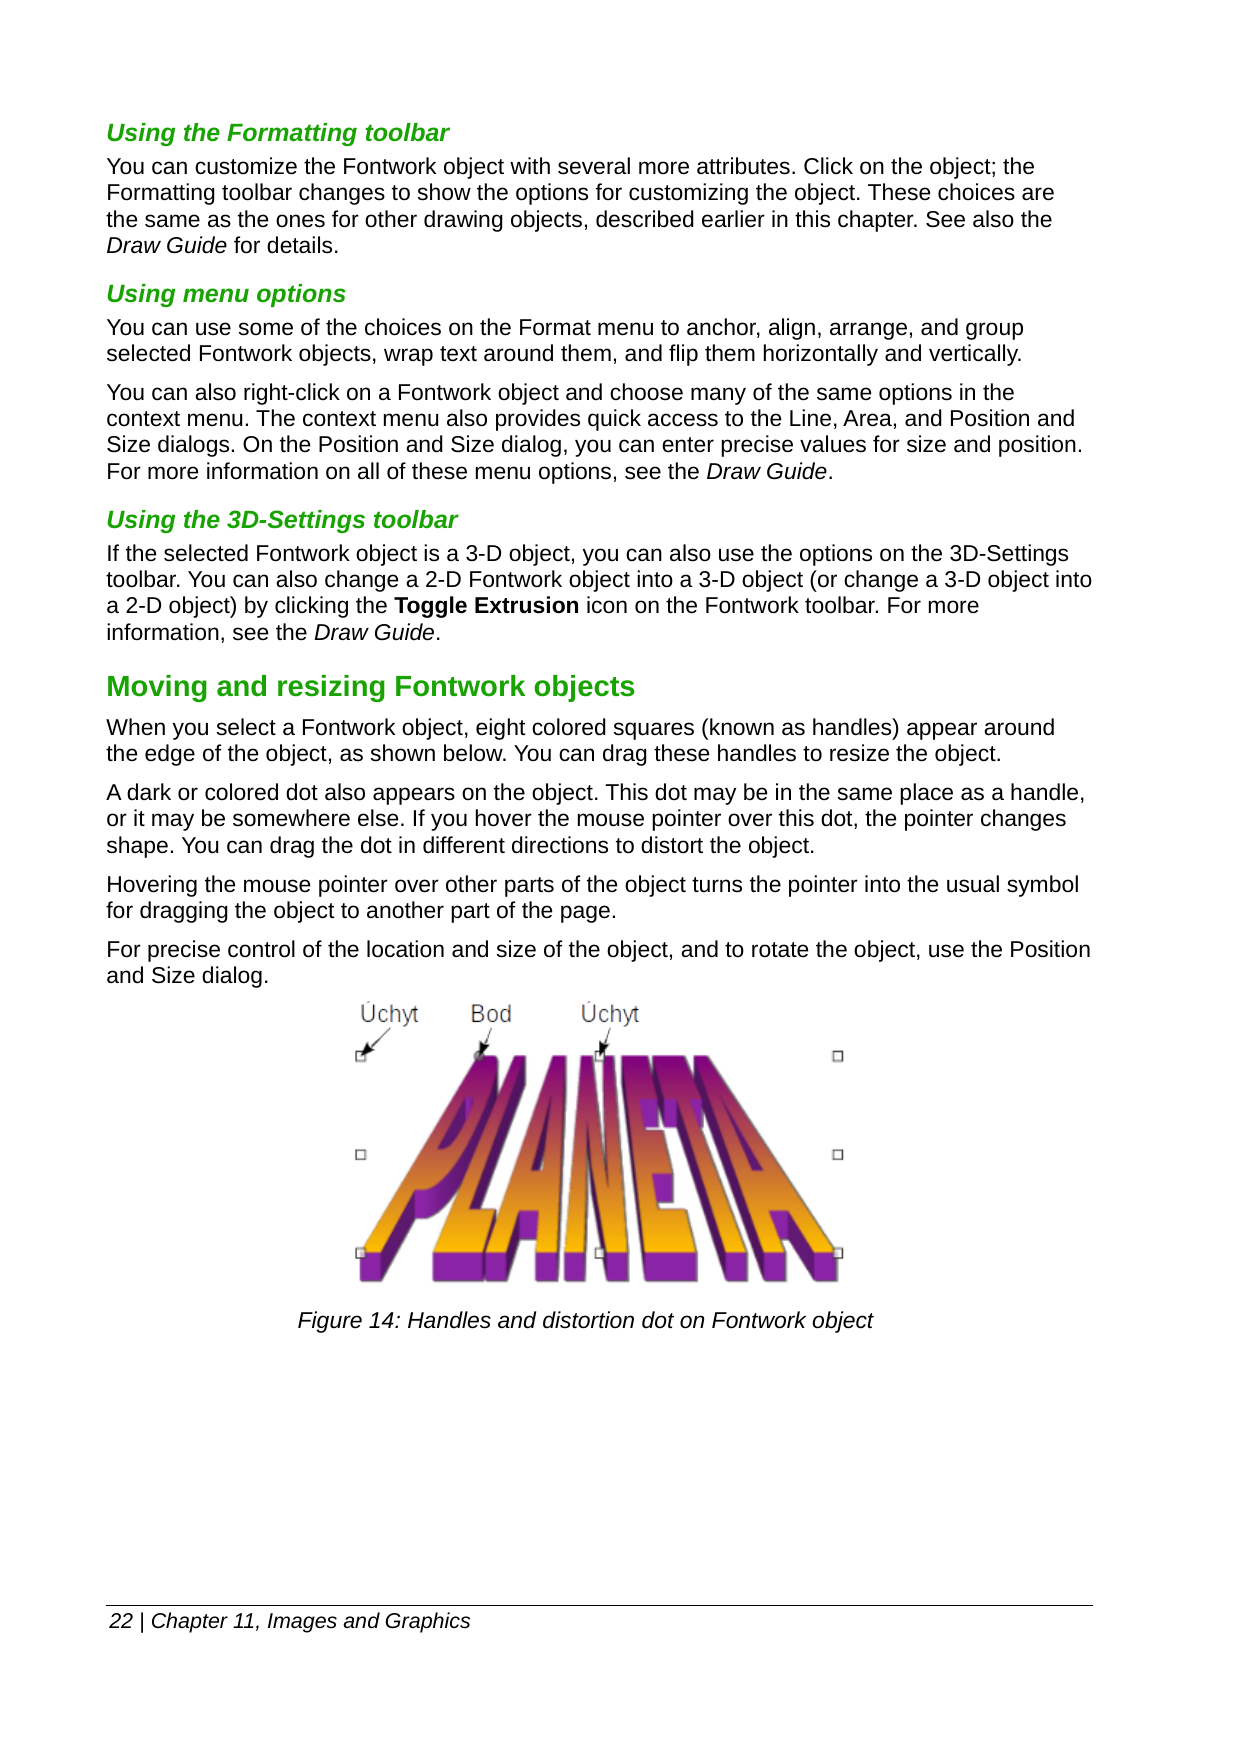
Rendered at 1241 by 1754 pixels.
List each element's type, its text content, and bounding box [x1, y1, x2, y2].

text Figure 14: Handles and distortion dot on Fontwork object [297, 1307, 902, 1333]
text For precise control of the location and size of the object, and to rotate the object, use the Position and Size dialog. [106, 936, 1093, 988]
text You can customize the Fontwork object with several more attributes. Click on the object; the Formatting toolbar changes to show the options for customizing the object. These choices are the same as the ones for other drawing objects, described earlier in this chapter. See also the Draw Guide for details. [106, 153, 1093, 258]
text A dark or colored dot also appears on the object. This dot may be in the same place as a handle, or it may be somewhere else. If you hover the mouse pointer over this dot, the pointer changes shape. You can drag the dot in different directions to distort the object. [106, 779, 1093, 858]
subtitle Using the Formatting toolbar [106, 118, 1093, 147]
text When you select a Fontwork object, eight colored squares (known as handles) appear around the edge of the object, as shown below. You can drag these handles to resize the object. [106, 714, 1093, 767]
subtitle Using the 3D-Settings toolbar [106, 505, 1093, 533]
subtitle Moving and resizing Fontwork objects [106, 668, 1093, 702]
picture [344, 1001, 855, 1295]
text If the selected Fontwork object is a 3-D object, you can also use the options on the 3D-Settings toolbar. You can also change a 2-D Fontwork object into a 3-D object (or change a 3-D object into a 2-D object) by clicking the Toggle Extrusion icon on the Fontwork toolbar. For more information, see the Draw Guide. [106, 539, 1093, 645]
text You can use some of the choices on the Format menu to anchor, align, arrange, and group selected Fontwork objects, wrap text around them, and flip them horizontally and vertically. [106, 313, 1093, 366]
subtitle Using menu options [106, 279, 1093, 308]
text Hovering the mouse pointer over other parts of the object turns the pointer into the usual symbol for dragging the object to another part of the page. [106, 871, 1093, 923]
text You can also right-click on a Fontwork object and choose many of the same options in the context menu. The context menu also provides quick access to the Line, Area, and Position and Size dialogs. On the Position and Size dialog, you can enter precise values for size and position. For more information on all of these menu options, see the Draw Guide. [106, 379, 1093, 484]
